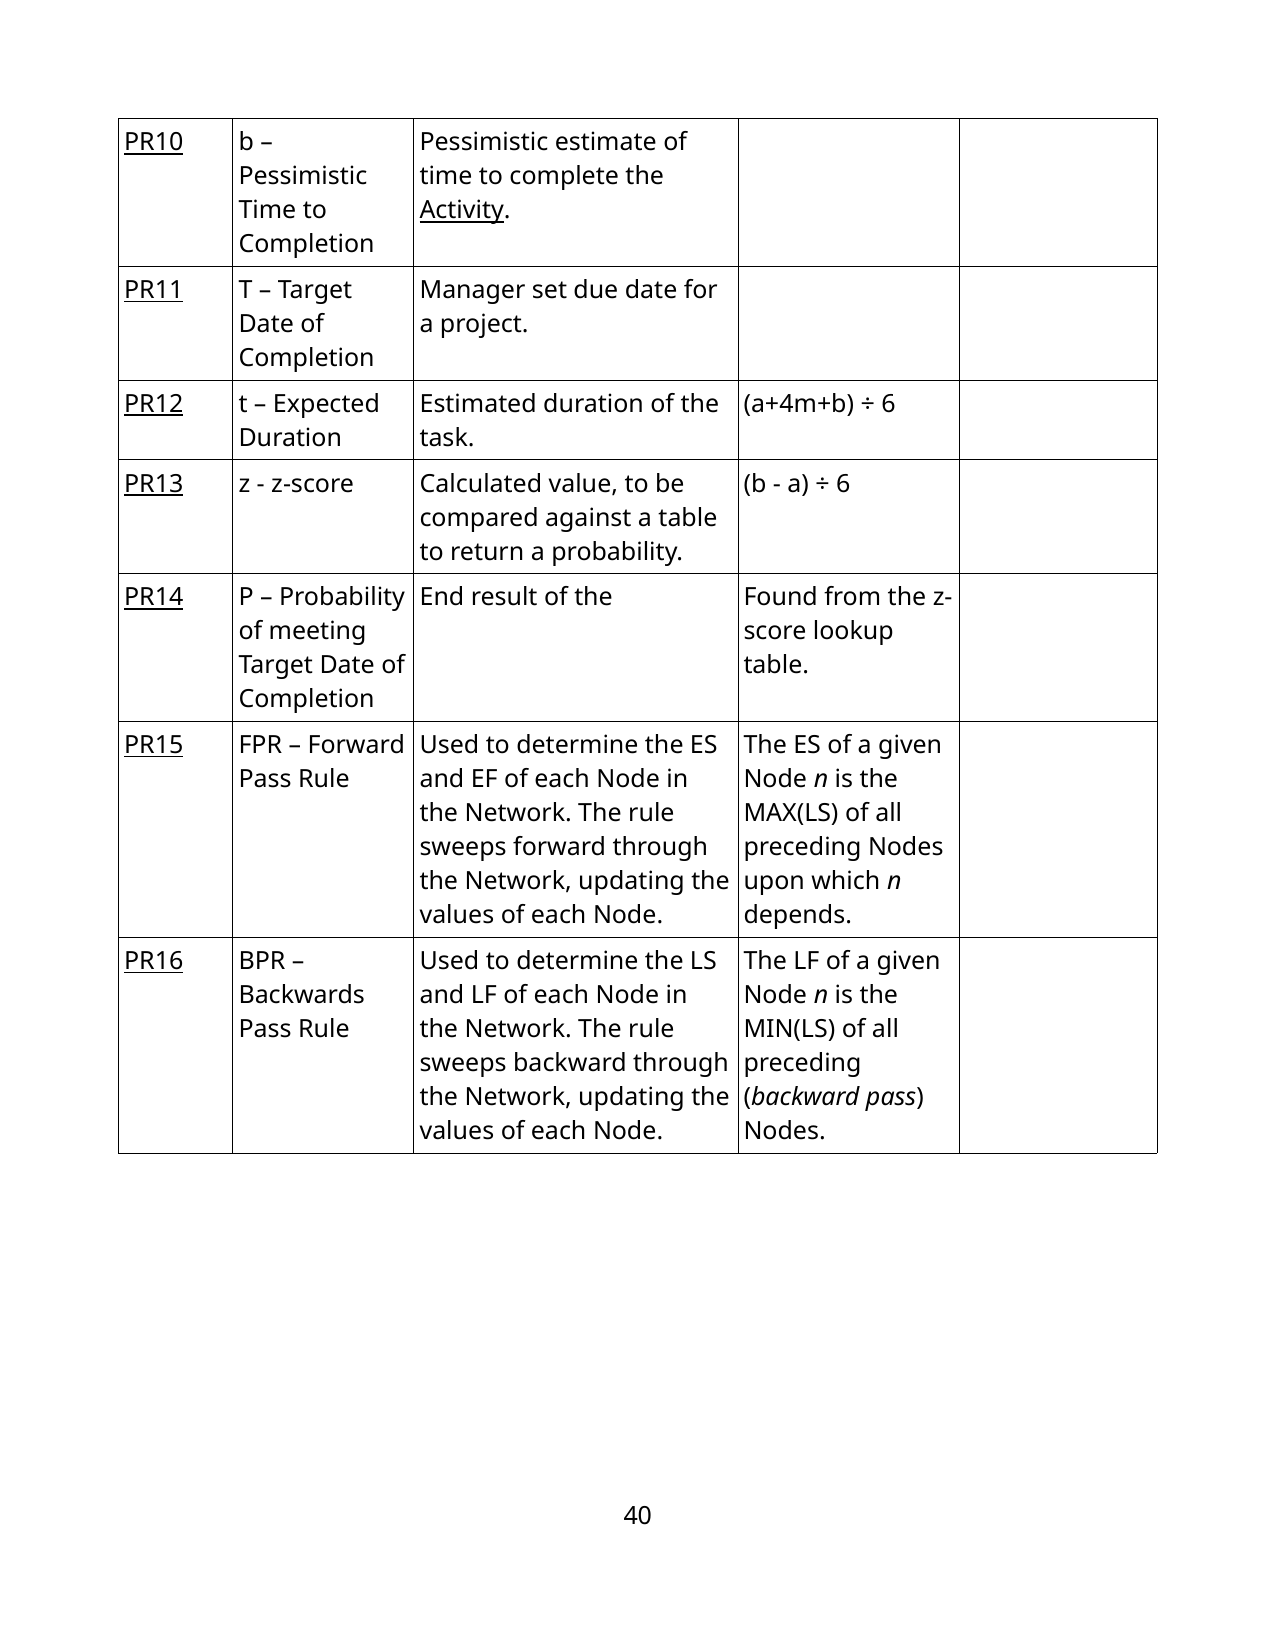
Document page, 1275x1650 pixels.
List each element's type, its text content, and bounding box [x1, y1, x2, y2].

table_cell b – Pessimistic Time to Completion [233, 119, 413, 266]
table_cell PR13 [119, 460, 232, 573]
table_cell (a+4m+b) ÷ 6 [739, 381, 959, 459]
table_cell Pessimistic estimate of time to complete the Activity. [414, 119, 738, 266]
table_cell PR10 [119, 119, 232, 266]
table_cell [739, 267, 959, 380]
table_cell [960, 381, 1157, 459]
table_cell PR15 [119, 722, 232, 937]
table_cell T – Target Date of Completion [233, 267, 413, 380]
table_cell Used to determine the ES and EF of each Node in the Network. The rule sweeps forward through the Network, updating the values of each Node. [414, 722, 738, 937]
table_cell PR11 [119, 267, 232, 380]
table_cell [960, 722, 1157, 937]
table_cell [960, 938, 1157, 1153]
table_cell End result of the [414, 574, 738, 721]
table_cell [960, 119, 1157, 266]
table_cell Estimated duration of the task. [414, 381, 738, 459]
table_cell z - z-score [233, 460, 413, 573]
table_cell Used to determine the LS and LF of each Node in the Network. The rule sweeps backward through the Network, updating the values of each Node. [414, 938, 738, 1153]
table_cell The ES of a given Node n is the MAX(LS) of all preceding Nodes upon which n depends. [739, 722, 959, 937]
table_cell (b - a) ÷ 6 [739, 460, 959, 573]
table_cell Calculated value, to be compared against a table to return a probability. [414, 460, 738, 573]
table_cell t – Expected Duration [233, 381, 413, 459]
table_cell The LF of a given Node n is the MIN(LS) of all preceding (backward pass) Nodes. [739, 938, 959, 1153]
table_cell Manager set due date for a project. [414, 267, 738, 380]
table_cell PR14 [119, 574, 232, 721]
table_cell Found from the z-score lookup table. [739, 574, 959, 721]
table_cell [960, 460, 1157, 573]
table_cell [960, 267, 1157, 380]
table_cell [739, 119, 959, 266]
table_cell [960, 574, 1157, 721]
table_cell BPR – Backwards Pass Rule [233, 938, 413, 1153]
table_cell FPR – Forward Pass Rule [233, 722, 413, 937]
table_cell P – Probability of meeting Target Date of Completion [233, 574, 413, 721]
table_cell PR12 [119, 381, 232, 459]
table_cell PR16 [119, 938, 232, 1153]
